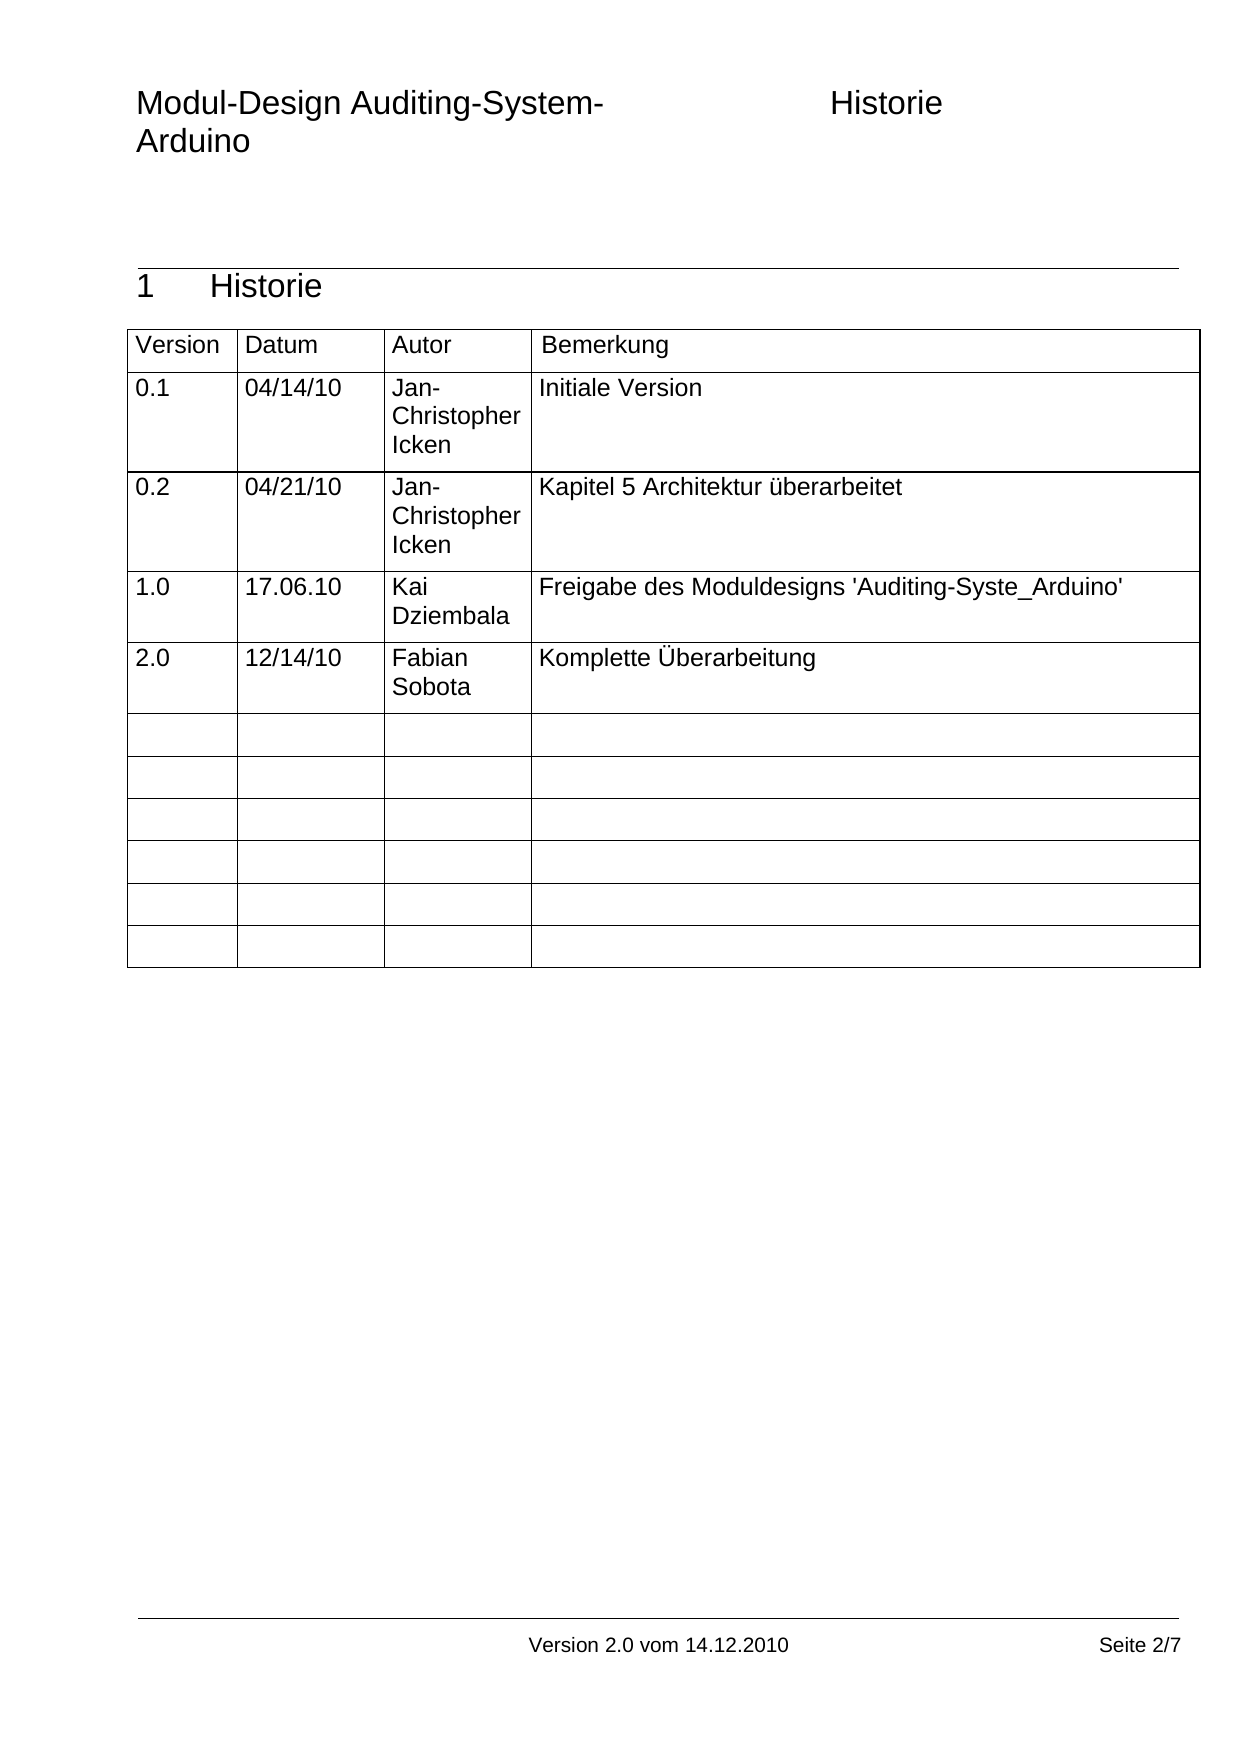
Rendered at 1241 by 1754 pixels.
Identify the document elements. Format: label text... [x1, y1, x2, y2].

table_cell [238, 757, 384, 798]
table_cell [532, 757, 1199, 798]
table_cell [128, 926, 237, 967]
subtitle Historie [136, 289, 1181, 304]
table_cell Kai Dziembala [385, 572, 531, 642]
table_cell [532, 799, 1199, 840]
table_cell [128, 714, 237, 756]
table_cell [385, 926, 531, 967]
table_cell 14.04.10 [238, 373, 384, 471]
table_cell 14.12.10 [238, 643, 384, 713]
table_cell 17.06.10 [238, 572, 384, 642]
table_header Version [128, 330, 237, 372]
table_cell Fabian Sobota [385, 643, 531, 713]
table_cell [238, 714, 384, 756]
table_cell [238, 841, 384, 882]
table_cell 0.2 [128, 473, 237, 571]
table_cell Jan-Christopher Icken [385, 373, 531, 471]
table_cell [128, 799, 237, 840]
table_cell [128, 841, 237, 882]
table_cell [238, 884, 384, 925]
table_cell [128, 757, 237, 798]
table_cell Kapitel 5 Architektur überarbeitet [532, 473, 1199, 571]
table_cell [385, 714, 531, 756]
table_cell Initiale Version [532, 373, 1199, 471]
table_cell [128, 884, 237, 925]
table_cell [385, 884, 531, 925]
table_cell [385, 757, 531, 798]
table_cell 21.04.10 [238, 473, 384, 571]
table_cell 2.0 [128, 643, 237, 713]
table_cell Freigabe des Moduldesigns 'Auditing-Syste_Arduino' [532, 572, 1199, 642]
table_cell [238, 926, 384, 967]
table_cell [532, 926, 1199, 967]
table_cell [532, 714, 1199, 756]
table_cell [532, 841, 1199, 882]
table_cell [532, 884, 1199, 925]
table_cell Jan-Christopher Icken [385, 473, 531, 571]
table_cell 0.1 [128, 373, 237, 471]
table_header Autor [385, 330, 531, 372]
table_cell 1.0 [128, 572, 237, 642]
table_cell [238, 799, 384, 840]
table_header Bemerkung [532, 330, 1199, 372]
table_cell [385, 799, 531, 840]
table_cell [385, 841, 531, 882]
table_header Datum [238, 330, 384, 372]
table_cell Komplette Überarbeitung [532, 643, 1199, 713]
